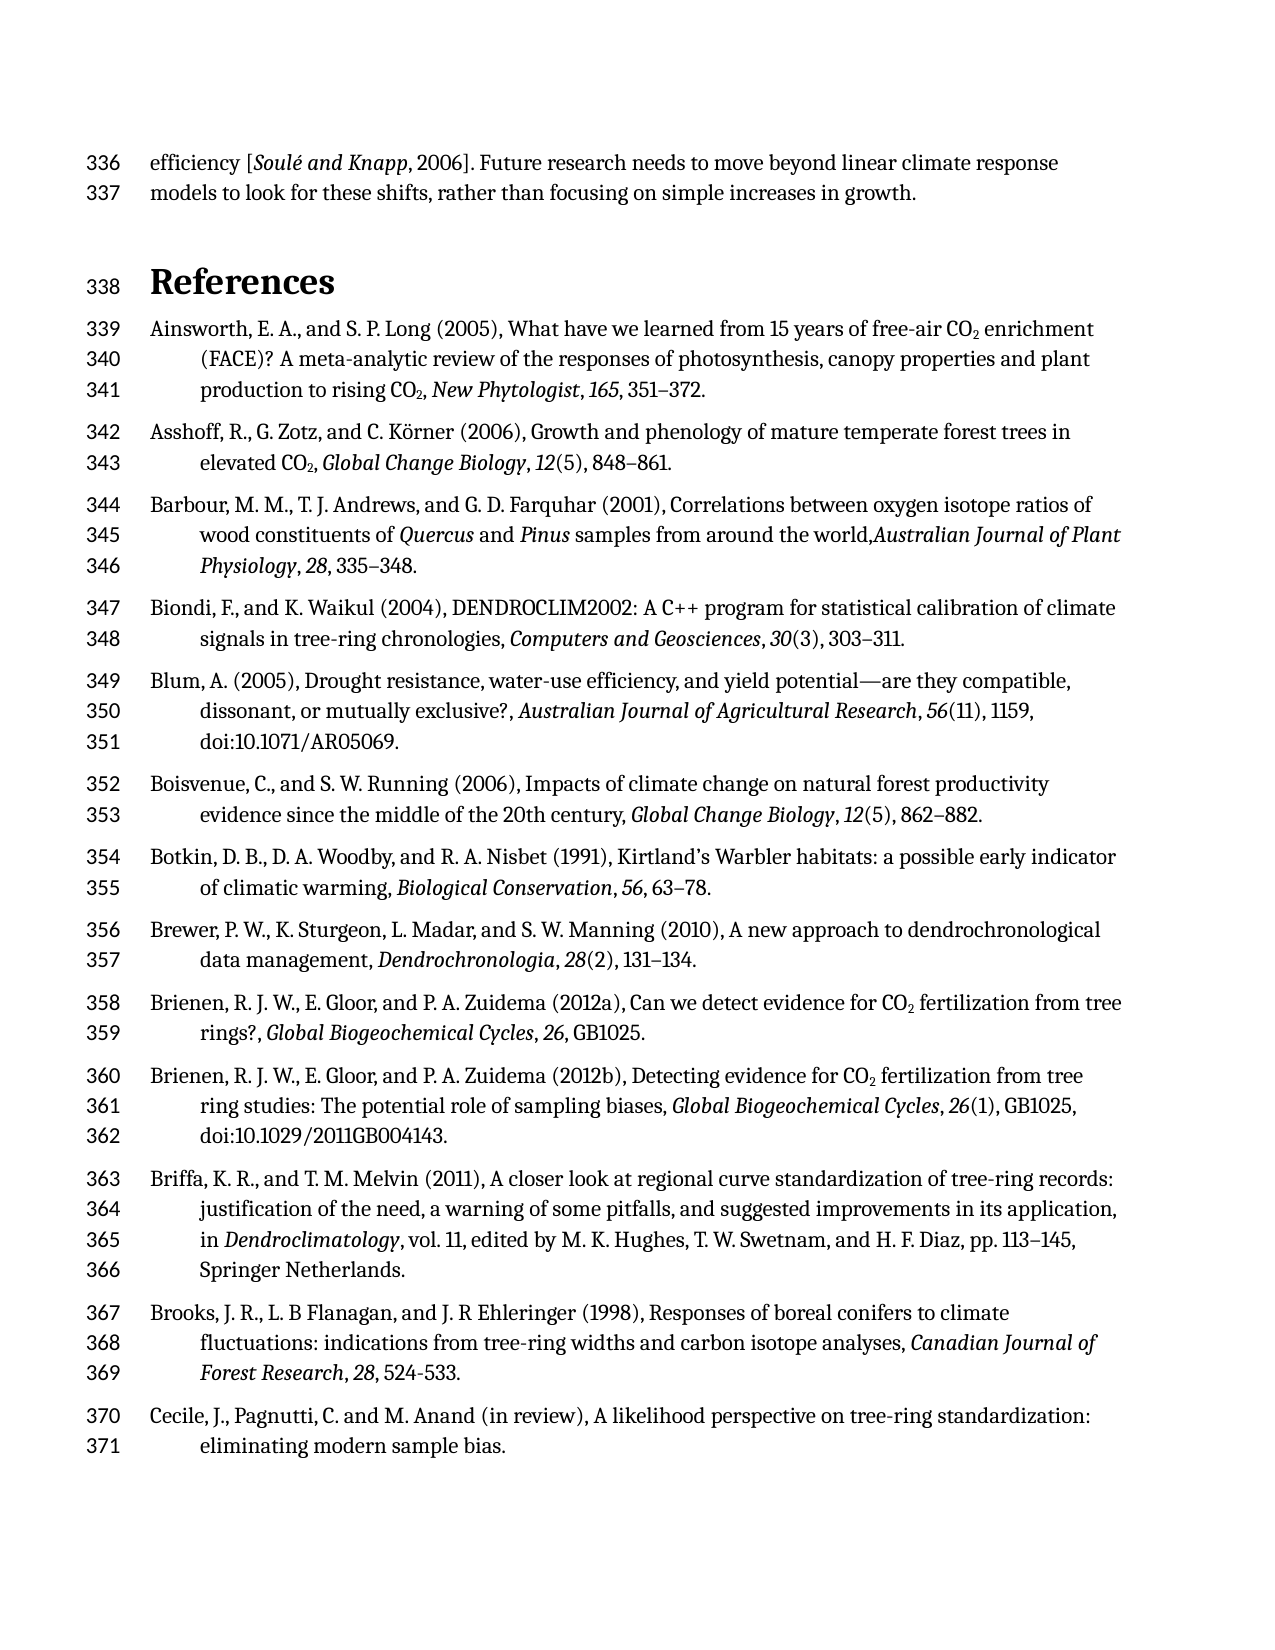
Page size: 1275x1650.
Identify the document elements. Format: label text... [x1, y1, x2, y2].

text Briffa, K. R., and T. M. Melvin (2011), A closer look at regional curve standardization of tree-ring records: justification of the need, a warning of some pitfalls, and suggested improvements in its application, in Dendroclimatology, vol. 11, edited by M. K. Hughes, T. W. Swetnam, and H. F. Diaz, pp. 113–145, Springer Netherlands. [150, 1166, 1125, 1283]
text Blum, A. (2005), Drought resistance, water-use efficiency, and yield potential—are they compatible, dissonant, or mutually exclusive?, Australian Journal of Agricultural Research, 56(11), 1159, doi:10.1071/AR05069. [150, 668, 1125, 755]
text Brienen, R. J. W., E. Gloor, and P. A. Zuidema (2012b), Detecting evidence for CO2 fertilization from tree ring studies: The potential role of sampling biases, Global Biogeochemical Cycles, 26(1), GB1025, doi:10.1029/2011GB004143. [150, 1063, 1125, 1150]
text Barbour, M. M., T. J. Andrews, and G. D. Farquhar (2001), Correlations between oxygen isotope ratios of wood constituents of Quercus and Pinus samples from around the world,Australian Journal of Plant Physiology, 28, 335–348. [150, 492, 1125, 579]
text efficiency [Soulé and Knapp, 2006]. Future research needs to move beyond linear climate response models to look for these shifts, rather than focusing on simple increases in growth. [150, 150, 1125, 207]
text Botkin, D. B., D. A. Woodby, and R. A. Nisbet (1991), Kirtland’s Warbler habitats: a possible early indicator of climatic warming, Biological Conservation, 56, 63–78. [150, 844, 1125, 901]
text Cecile, J., Pagnutti, C. and M. Anand (in review), A likelihood perspective on tree-ring standardization: eliminating modern sample bias. [150, 1402, 1125, 1459]
text Brienen, R. J. W., E. Gloor, and P. A. Zuidema (2012a), Can we detect evidence for CO2 fertilization from tree rings?, Global Biogeochemical Cycles, 26, GB1025. [150, 990, 1125, 1047]
text Brewer, P. W., K. Sturgeon, L. Madar, and S. W. Manning (2010), A new approach to dendrochronological data management, Dendrochronologia, 28(2), 131–134. [150, 917, 1125, 974]
text Brooks, J. R., L. B Flanagan, and J. R Ehleringer (1998), Responses of boreal conifers to climate fluctuations: indications from tree-ring widths and carbon isotope analyses, Canadian Journal of Forest Research, 28, 524-533. [150, 1299, 1125, 1386]
subtitle References [150, 260, 1125, 303]
text Ainsworth, E. A., and S. P. Long (2005), What have we learned from 15 years of free-air CO2 enrichment (FACE)? A meta-analytic review of the responses of photosynthesis, canopy properties and plant production to rising CO2, New Phytologist, 165, 351–372. [150, 316, 1125, 403]
text Asshoff, R., G. Zotz, and C. Körner (2006), Growth and phenology of mature temperate forest trees in elevated CO2, Global Change Biology, 12(5), 848–861. [150, 419, 1125, 476]
text Biondi, F., and K. Waikul (2004), DENDROCLIM2002: A C++ program for statistical calibration of climate signals in tree-ring chronologies, Computers and Geosciences, 30(3), 303–311. [150, 595, 1125, 652]
text Boisvenue, C., and S. W. Running (2006), Impacts of climate change on natural forest productivity evidence since the middle of the 20th century, Global Change Biology, 12(5), 862–882. [150, 771, 1125, 828]
